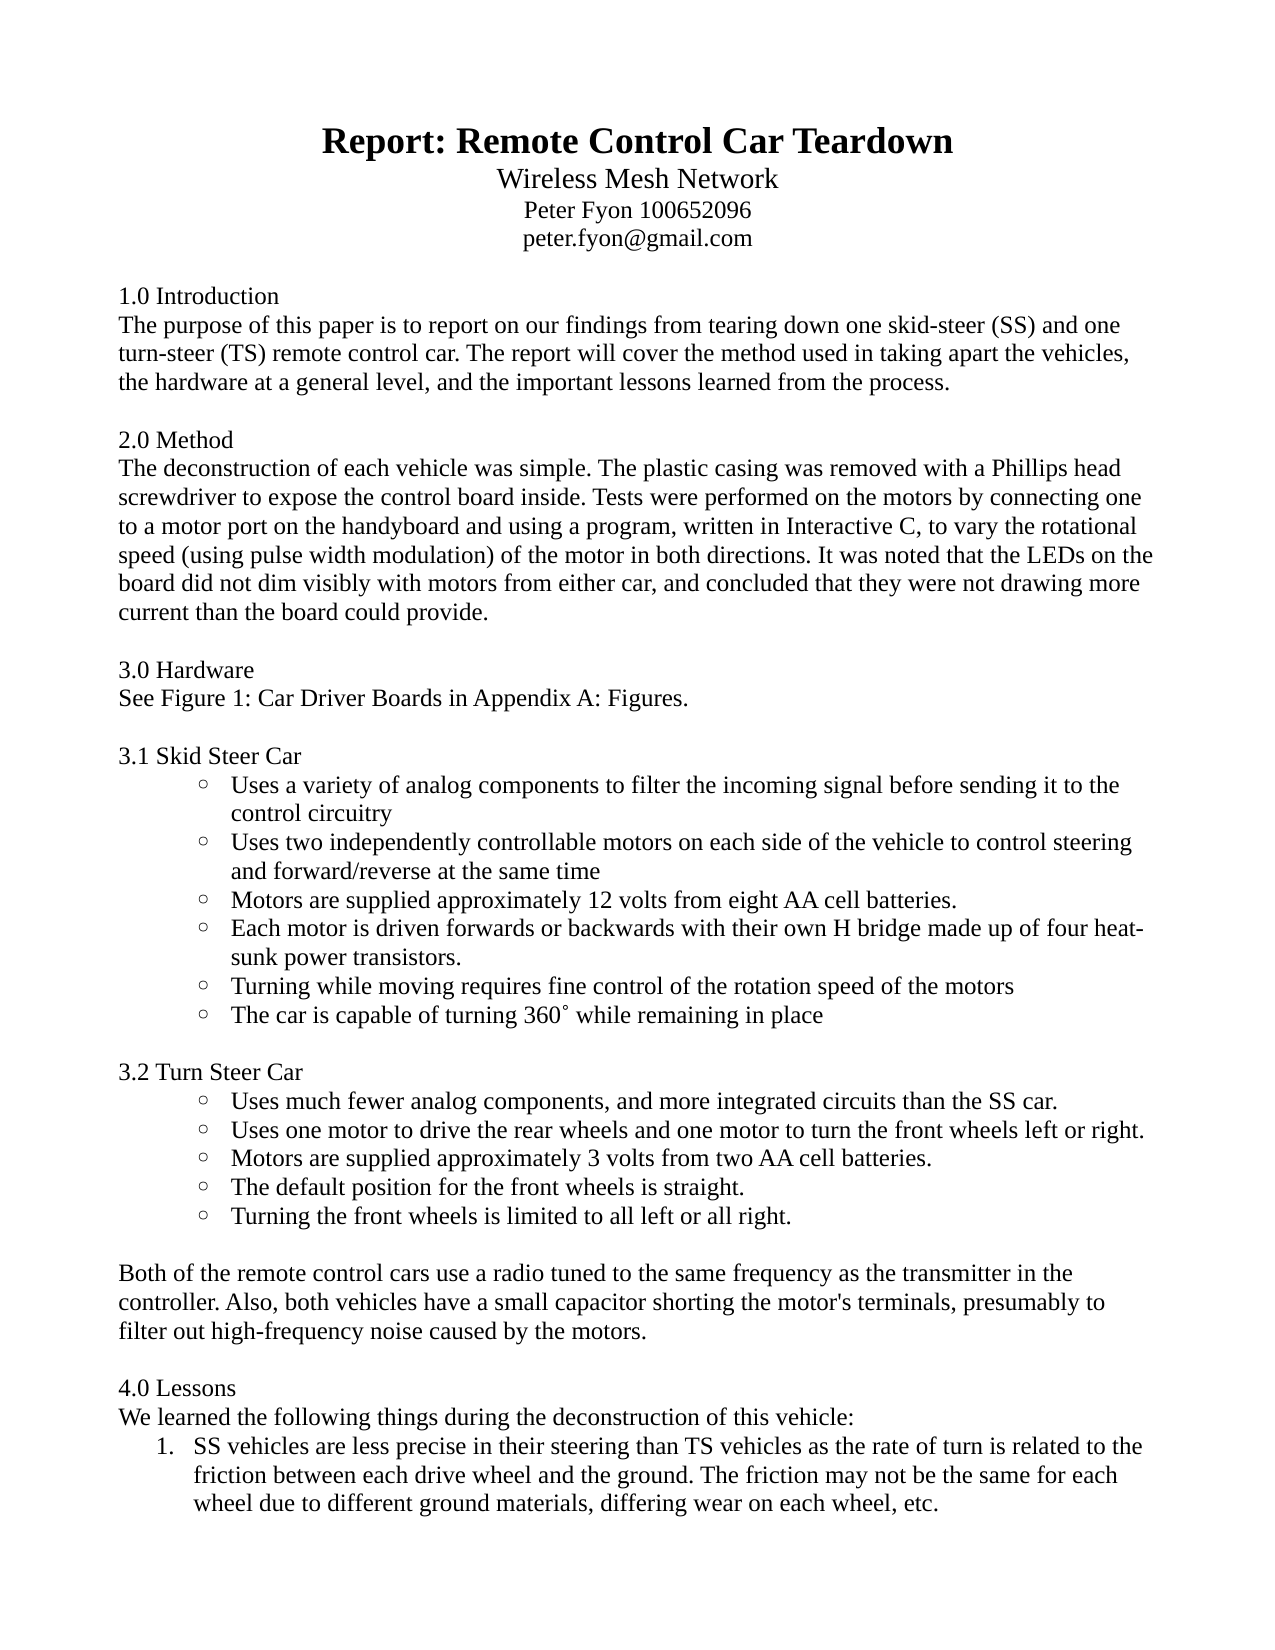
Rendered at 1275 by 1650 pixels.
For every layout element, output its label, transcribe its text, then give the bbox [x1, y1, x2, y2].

list The default position for the front wheels is straight. [193, 1172, 1157, 1201]
text 2.0 Method [118, 425, 1157, 453]
text 3.0 Hardware [118, 655, 1157, 683]
text 3.1 Skid Steer Car [118, 741, 1157, 770]
text Report: Remote Control Car Teardown [118, 118, 1157, 161]
list Turning the front wheels is limited to all left or all right. [193, 1201, 1157, 1230]
list Uses two independently controllable motors on each side of the vehicle to control steering and forward/reverse at the same time [193, 827, 1157, 885]
list Uses a variety of analog components to filter the incoming signal before sending it to the control circuitry [193, 770, 1157, 827]
list Motors are supplied approximately 3 volts from two AA cell batteries. [193, 1143, 1157, 1172]
text We learned the following things during the deconstruction of this vehicle: [118, 1402, 1157, 1431]
list Uses much fewer analog components, and more integrated circuits than the SS car. [193, 1086, 1157, 1115]
list Turning while moving requires fine control of the rotation speed of the motors [193, 971, 1157, 1000]
text Both of the remote control cars use a radio tuned to the same frequency as the transmitter in the controller. Also, both vehicles have a small capacitor shorting the motor's terminals, presumably to filter out high-frequency noise caused by the motors. [118, 1258, 1157, 1345]
text See Figure 1: Car Driver Boards in Appendix A: Figures. [118, 683, 1157, 712]
list The car is capable of turning 360˚ while remaining in place [193, 1000, 1157, 1028]
list Motors are supplied approximately 12 volts from eight AA cell batteries. [193, 885, 1157, 913]
text Peter Fyon 100652096 [118, 195, 1157, 223]
list Each motor is driven forwards or backwards with their own H bridge made up of four heat-sunk power transistors. [193, 913, 1157, 971]
list Uses one motor to drive the rear wheels and one motor to turn the front wheels left or right. [193, 1115, 1157, 1143]
text Wireless Mesh Network [118, 161, 1157, 195]
text 1.0 Introduction [118, 281, 1157, 310]
text 4.0 Lessons [118, 1373, 1157, 1402]
text 3.2 Turn Steer Car [118, 1057, 1157, 1086]
text The deconstruction of each vehicle was simple. The plastic casing was removed with a Phillips head screwdriver to expose the control board inside. Tests were performed on the motors by connecting one to a motor port on the handyboard and using a program, written in Interactive C, to vary the rotational speed (using pulse width modulation) of the motor in both directions. It was noted that the LEDs on the board did not dim visibly with motors from either car, and concluded that they were not drawing more current than the board could provide. [118, 453, 1157, 626]
list SS vehicles are less precise in their steering than TS vehicles as the rate of turn is related to the friction between each drive wheel and the ground. The friction may not be the same for each wheel due to different ground materials, differing wear on each wheel, etc. [156, 1431, 1157, 1517]
text peter.fyon@gmail.com [118, 223, 1157, 252]
text The purpose of this paper is to report on our findings from tearing down one skid-steer (SS) and one turn-steer (TS) remote control car. The report will cover the method used in taking apart the vehicles, the hardware at a general level, and the important lessons learned from the process. [118, 310, 1157, 396]
